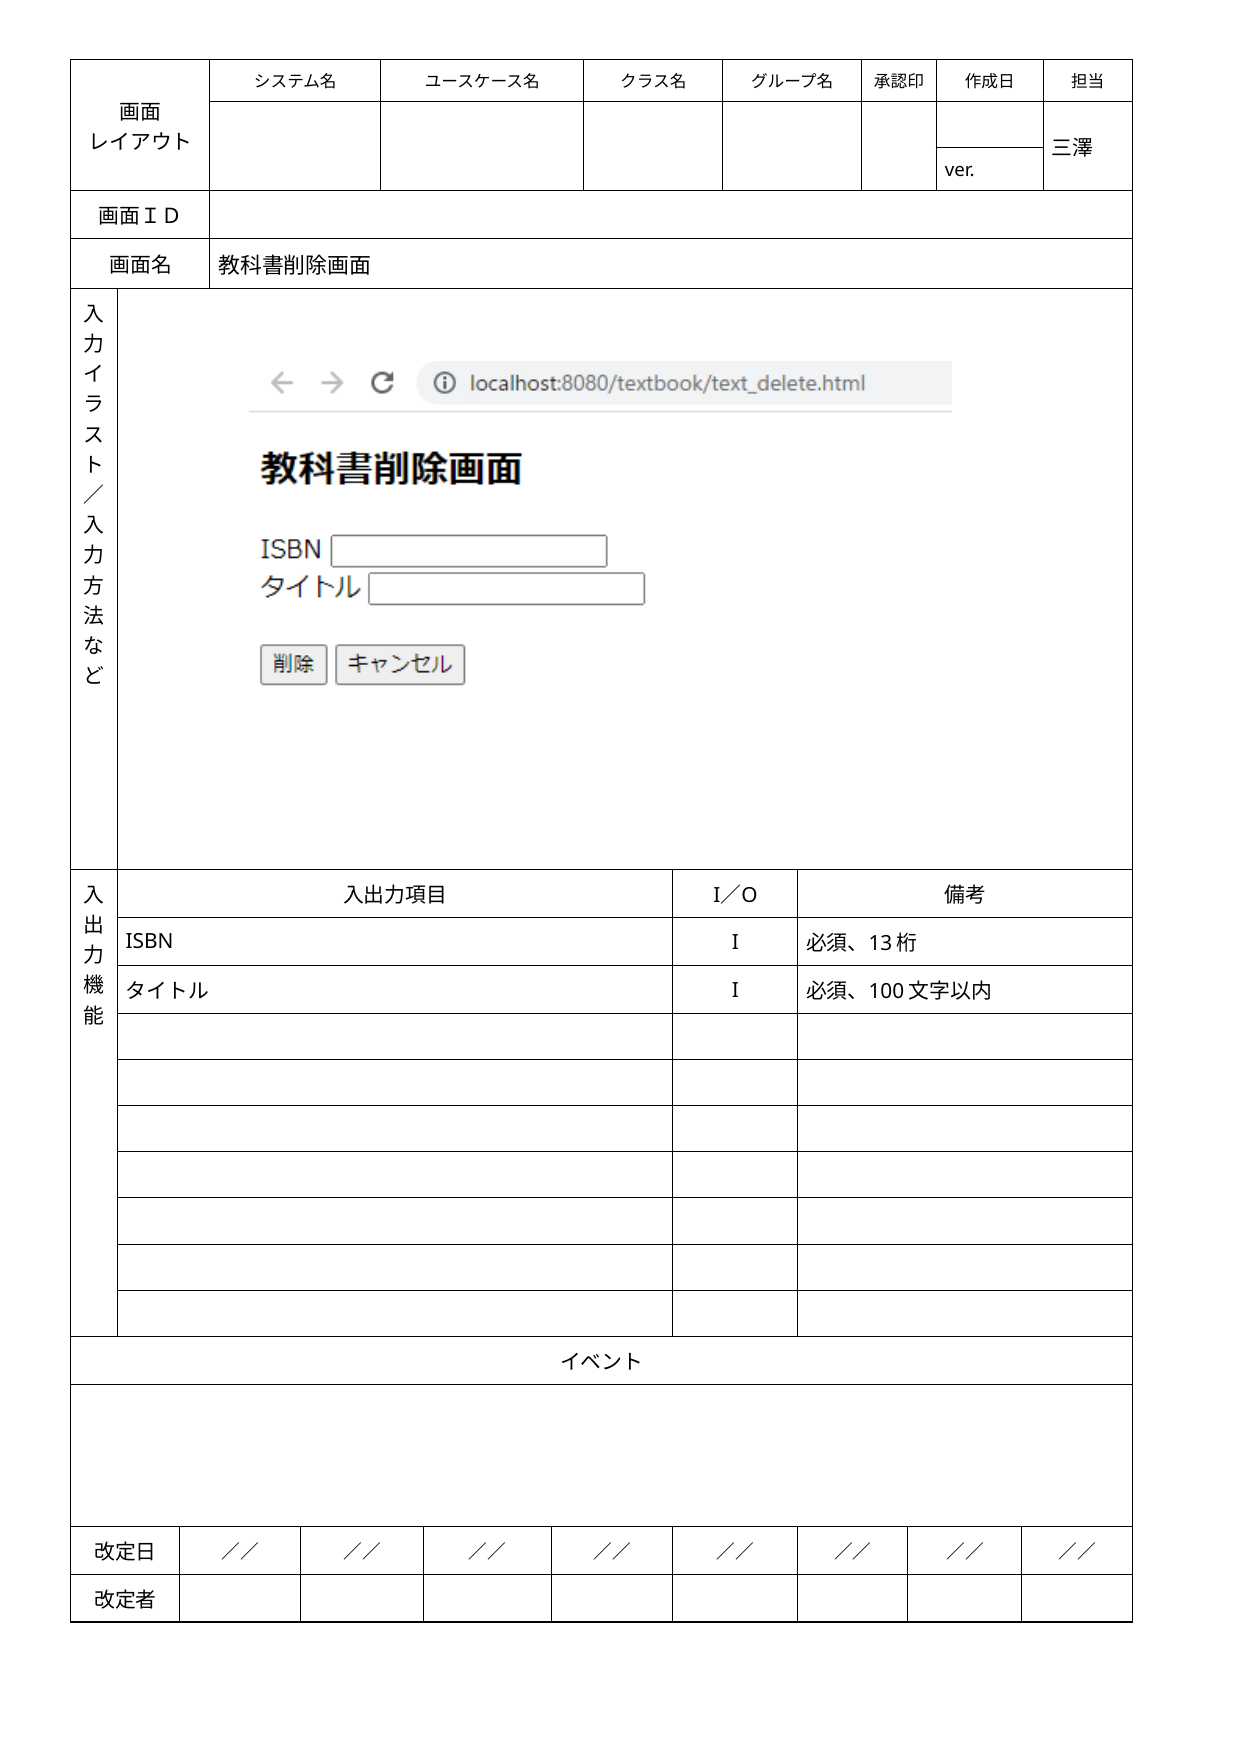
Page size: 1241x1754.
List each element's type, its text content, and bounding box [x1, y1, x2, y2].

table_cell [673, 1198, 797, 1243]
table_cell [798, 1060, 1132, 1105]
table_cell [552, 1575, 672, 1621]
table_cell [673, 1245, 797, 1289]
table_header 画面 レイアウト [71, 60, 209, 190]
table_cell [584, 102, 722, 190]
table_cell ／／ [908, 1527, 1021, 1573]
table_cell [210, 191, 1132, 238]
table_cell ／／ [301, 1527, 423, 1573]
table_cell [118, 289, 1132, 869]
table_cell I [673, 966, 797, 1013]
table_cell [118, 1291, 672, 1336]
table_cell [71, 1385, 1132, 1526]
table_cell [798, 1014, 1132, 1059]
table_cell ver. [937, 148, 1043, 190]
table_cell I／O [673, 870, 797, 917]
table_cell [673, 1106, 797, 1151]
table_cell [118, 1060, 672, 1105]
table_cell 教科書削除画面 [210, 239, 1132, 288]
table_cell [118, 1106, 672, 1151]
table_cell タイトル [118, 966, 672, 1013]
table_cell [908, 1575, 1021, 1621]
table_cell ISBN [118, 918, 672, 965]
table_cell ／／ [180, 1527, 300, 1573]
table_cell [118, 1152, 672, 1197]
table_header クラス名 [584, 60, 722, 101]
table_cell 画面名 [71, 239, 209, 288]
table_header 作成日 [937, 60, 1043, 101]
table_cell [673, 1575, 797, 1621]
table_cell ／／ [424, 1527, 551, 1573]
table_header 承認印 [862, 60, 936, 101]
table_cell [424, 1575, 551, 1621]
table_cell 必須、13桁 [798, 918, 1132, 965]
table_cell [798, 1152, 1132, 1197]
table_cell [798, 1575, 907, 1621]
table_cell 改定者 [71, 1575, 179, 1621]
table_cell [798, 1291, 1132, 1336]
table_cell [673, 1291, 797, 1336]
table_cell 画面ＩＤ [71, 191, 209, 238]
table_cell 入出力機能 [71, 870, 117, 1336]
table_cell [673, 1060, 797, 1105]
table_cell [673, 1014, 797, 1059]
table_cell イベント [71, 1337, 1132, 1384]
table_cell ／／ [798, 1527, 907, 1573]
table_cell ／／ [552, 1527, 672, 1573]
table_cell [180, 1575, 300, 1621]
table_cell [381, 102, 583, 190]
table_cell [210, 102, 380, 190]
table_cell 必須、100文字以内 [798, 966, 1132, 1013]
table_cell [798, 1106, 1132, 1151]
table_cell 三澤 [1044, 102, 1132, 190]
table_header グループ名 [723, 60, 861, 101]
table_header システム名 [210, 60, 380, 101]
table_cell [673, 1152, 797, 1197]
table_cell [118, 1198, 672, 1243]
table_cell [798, 1245, 1132, 1289]
table_cell [723, 102, 861, 190]
table_header 担当 [1044, 60, 1132, 101]
table_cell [301, 1575, 423, 1621]
table_cell 入出力項目 [118, 870, 672, 917]
table_header ユースケース名 [381, 60, 583, 101]
table_cell [118, 1014, 672, 1059]
table_cell [862, 102, 936, 190]
picture [248, 361, 952, 759]
table_cell I [673, 918, 797, 965]
table_cell ／／ [673, 1527, 797, 1573]
table_cell ／／ [1022, 1527, 1132, 1573]
table_cell 改定日 [71, 1527, 179, 1573]
table_cell [937, 102, 1043, 147]
table_cell [1022, 1575, 1132, 1621]
table_cell [798, 1198, 1132, 1243]
table_cell [118, 1245, 672, 1289]
table_cell 備考 [798, 870, 1132, 917]
table_cell 入力イラスト／入力方法など [71, 289, 117, 869]
